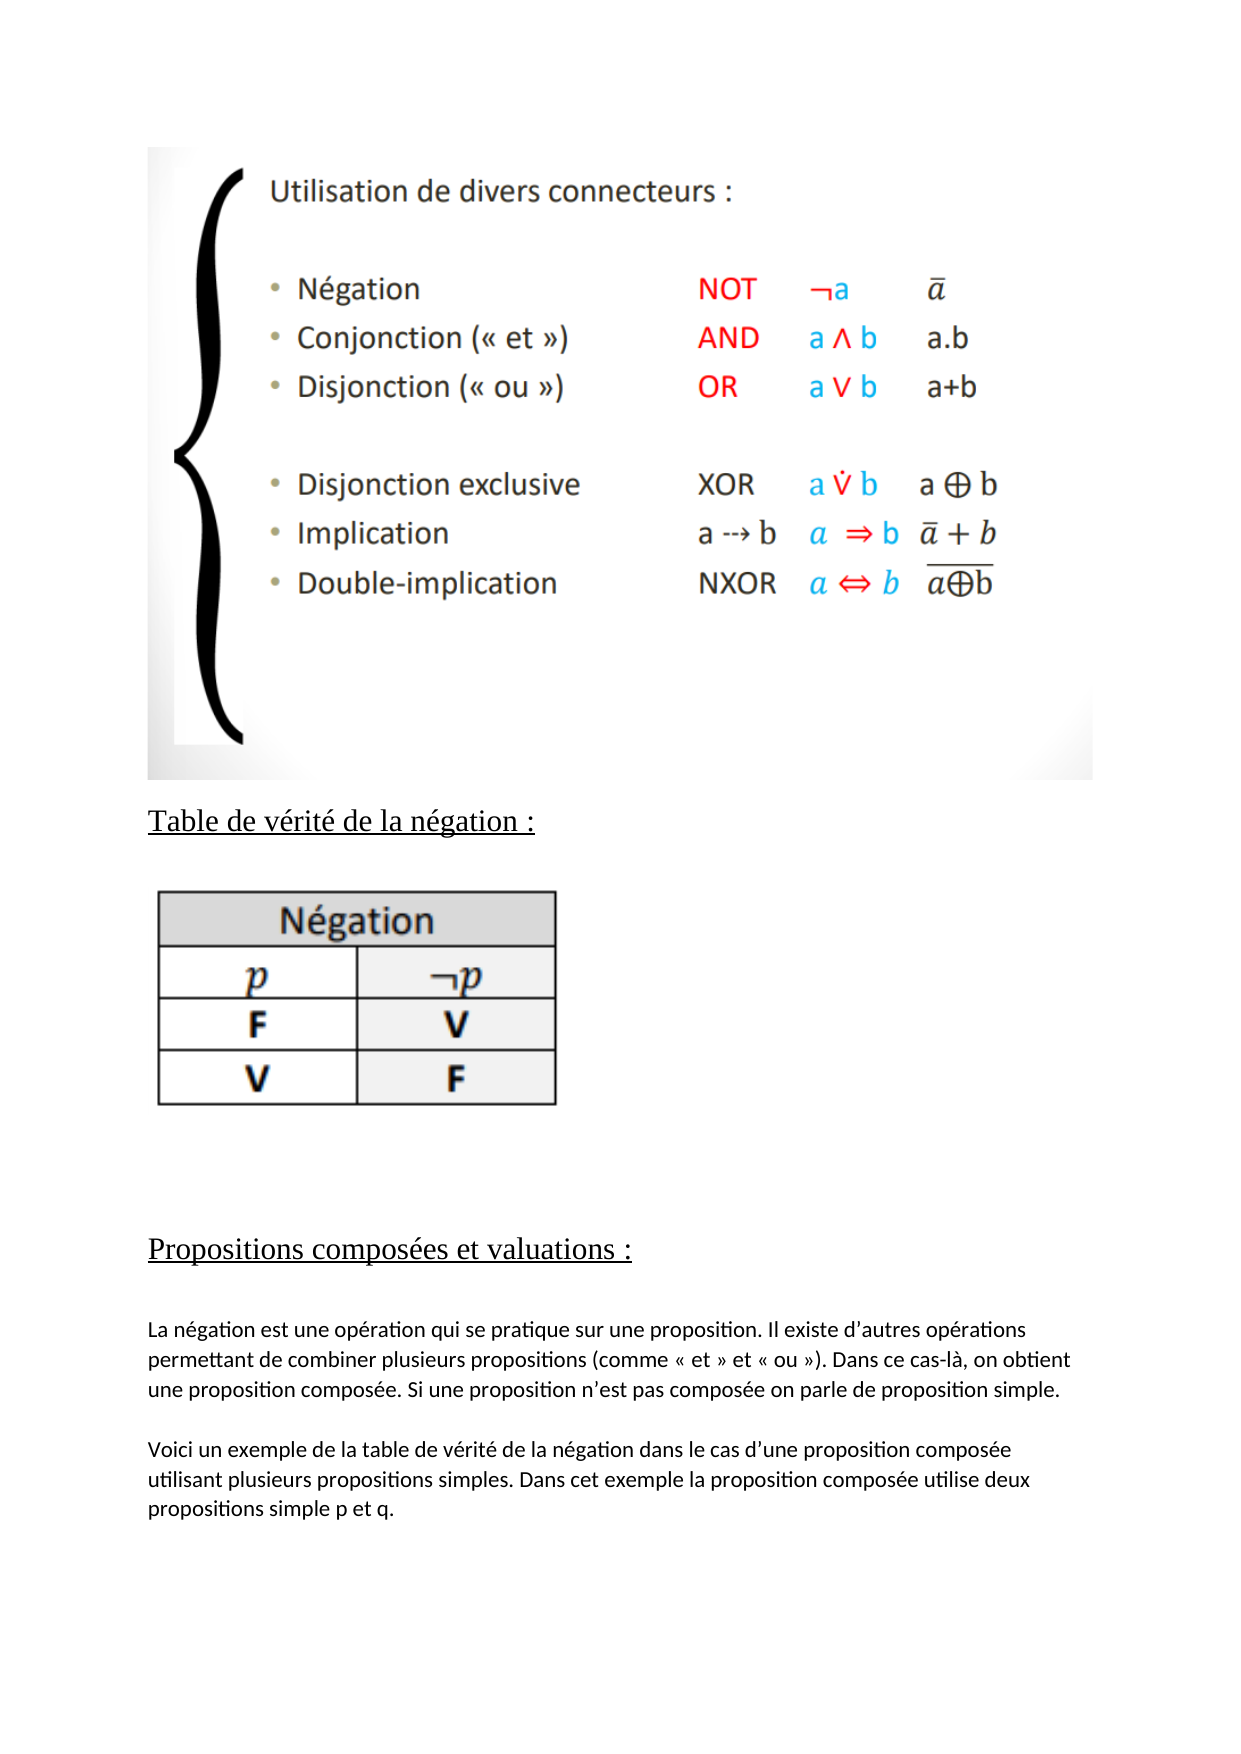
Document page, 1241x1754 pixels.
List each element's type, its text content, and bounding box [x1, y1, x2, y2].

text La négation est une opération qui se pratique sur une proposition. Il existe d’autres opérations permettant de combiner plusieurs propositions (comme « et » et « ou »). Dans ce cas-là, on obtient une proposition composée. Si une proposition n’est pas composée on parle de proposition simple. Voici un exemple de la table de vérité de la négation dans le cas d’une proposition composée utilisant plusieurs propositions simples. Dans cet exemple la proposition composée utilise deux propositions simple p et q. [148, 1315, 1093, 1523]
subtitle Table de vérité de la négation : [148, 802, 1093, 838]
subtitle Propositions composées et valuations : [148, 1230, 1093, 1266]
